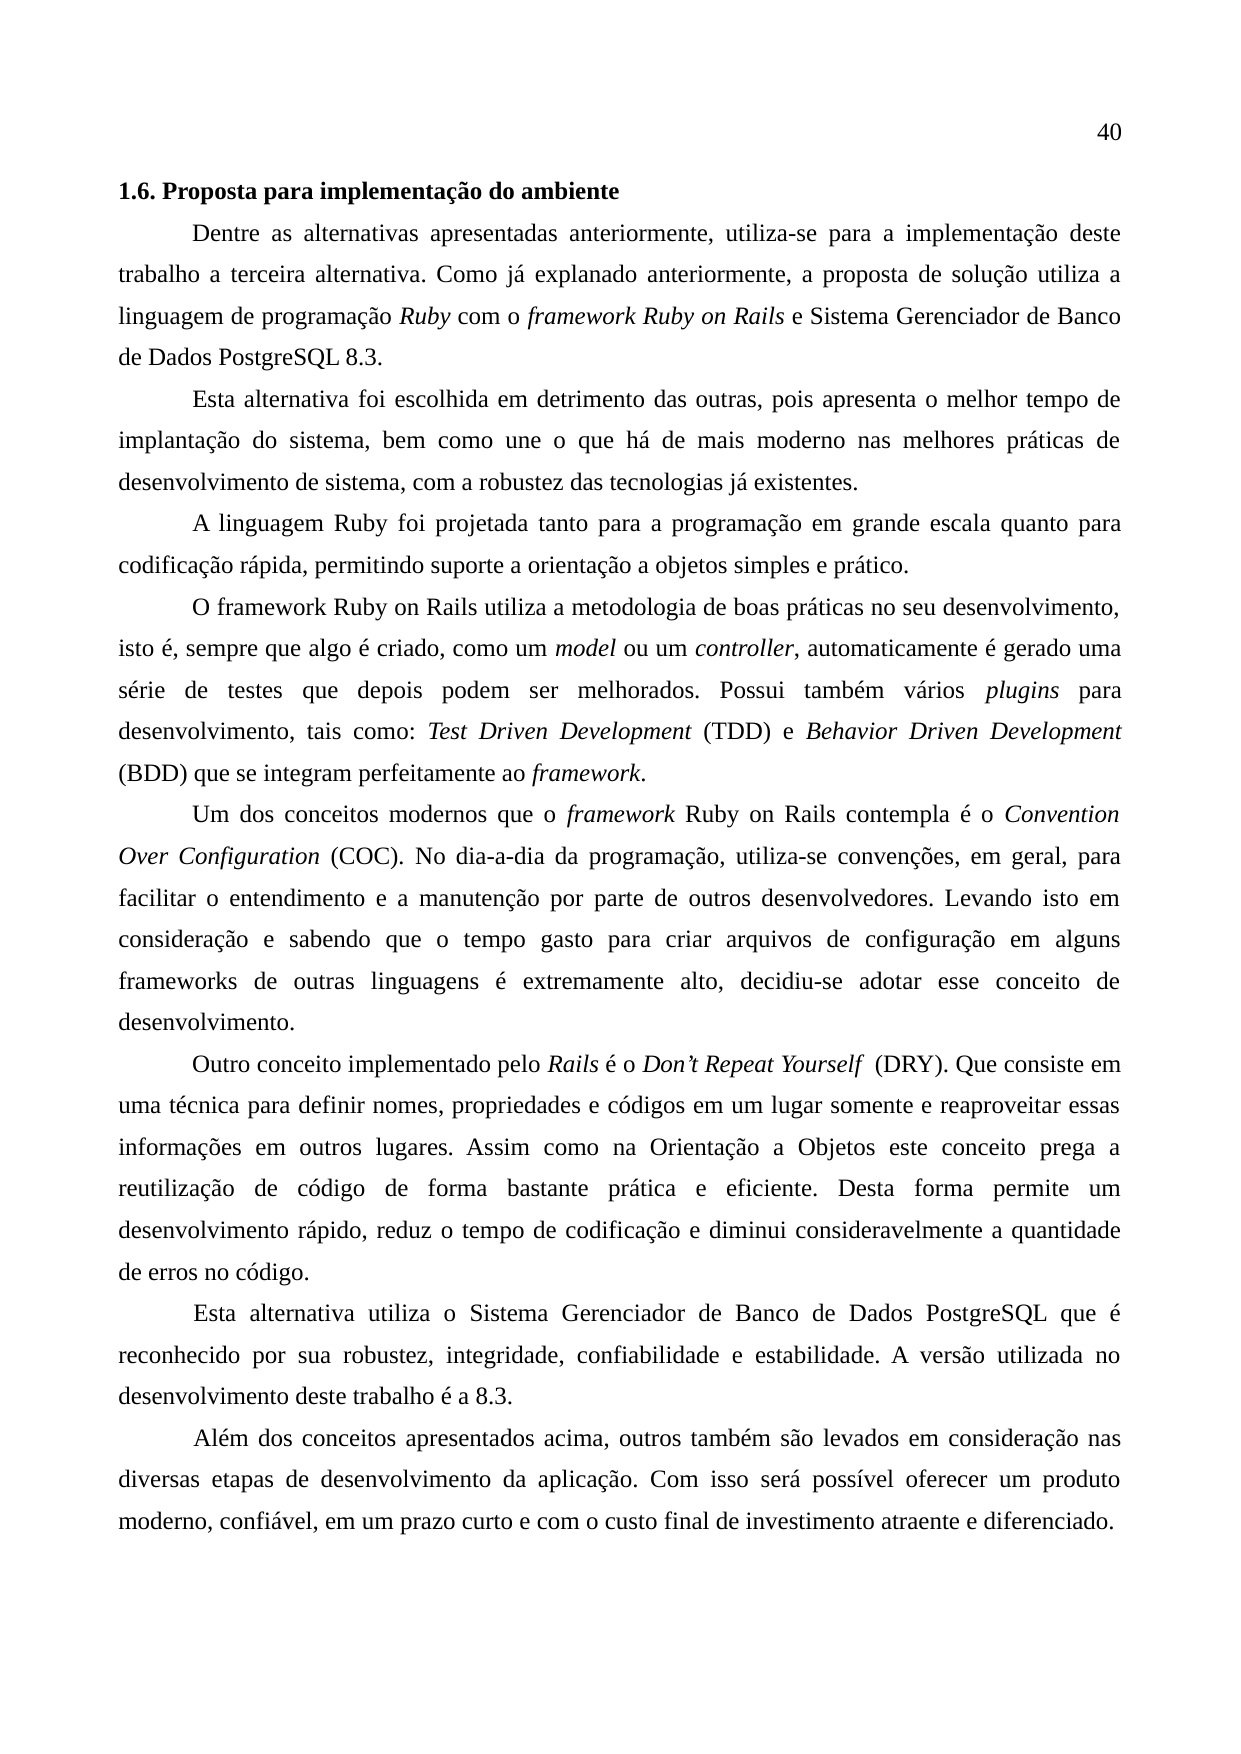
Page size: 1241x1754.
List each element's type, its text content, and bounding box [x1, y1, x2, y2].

text Esta alternativa utiliza o Sistema Gerenciador de Banco de Dados PostgreSQL que é reconhecido por sua robustez, integridade, confiabilidade e estabilidade. A versão utilizada no desenvolvimento deste trabalho é a 8.3. [118, 1299, 1122, 1410]
text 1.6. Proposta para implementação do ambiente [118, 177, 1122, 205]
text A linguagem Ruby foi projetada tanto para a programação em grande escala quanto para codificação rápida, permitindo suporte a orientação a objetos simples e prático. [118, 509, 1122, 579]
text Um dos conceitos modernos que o framework Ruby on Rails contempla é o Convention Over Configuration (COC). No dia-a-dia da programação, utiliza-se convenções, em geral, para facilitar o entendimento e a manutenção por parte de outros desenvolvedores. Levando isto em consideração e sabendo que o tempo gasto para criar arquivos de configuração em alguns frameworks de outras linguagens é extremamente alto, decidiu-se adotar esse conceito de desenvolvimento. [118, 801, 1122, 1036]
text Esta alternativa foi escolhida em detrimento das outras, pois apresenta o melhor tempo de implantação do sistema, bem como une o que há de mais moderno nas melhores práticas de desenvolvimento de sistema, com a robustez das tecnologias já existentes. [118, 385, 1122, 496]
text Dentre as alternativas apresentadas anteriormente, utiliza-se para a implementação deste trabalho a terceira alternativa. Como já explanado anteriormente, a proposta de solução utiliza a linguagem de programação Ruby com o framework Ruby on Rails e Sistema Gerenciador de Banco de Dados PostgreSQL 8.3. [118, 219, 1122, 371]
text O framework Ruby on Rails utiliza a metodologia de boas práticas no seu desenvolvimento, isto é, sempre que algo é criado, como um model ou um controller, automaticamente é gerado uma série de testes que depois podem ser melhorados. Possui também vários plugins para desenvolvimento, tais como: Test Driven Development (TDD) e Behavior Driven Development (BDD) que se integram perfeitamente ao framework. [118, 593, 1122, 787]
text Outro conceito implementado pelo Rails é o Don’t Repeat Yourself (DRY). Que consiste em uma técnica para definir nomes, propriedades e códigos em um lugar somente e reaproveitar essas informações em outros lugares. Assim como na Orientação a Objetos este conceito prega a reutilização de código de forma bastante prática e eficiente. Desta forma permite um desenvolvimento rápido, reduz o tempo de codificação e diminui consideravelmente a quantidade de erros no código. [118, 1050, 1122, 1285]
text Além dos conceitos apresentados acima, outros também são levados em consideração nas diversas etapas de desenvolvimento da aplicação. Com isso será possível oferecer um produto moderno, confiável, em um prazo curto e com o custo final de investimento atraente e diferenciado. [118, 1424, 1122, 1535]
